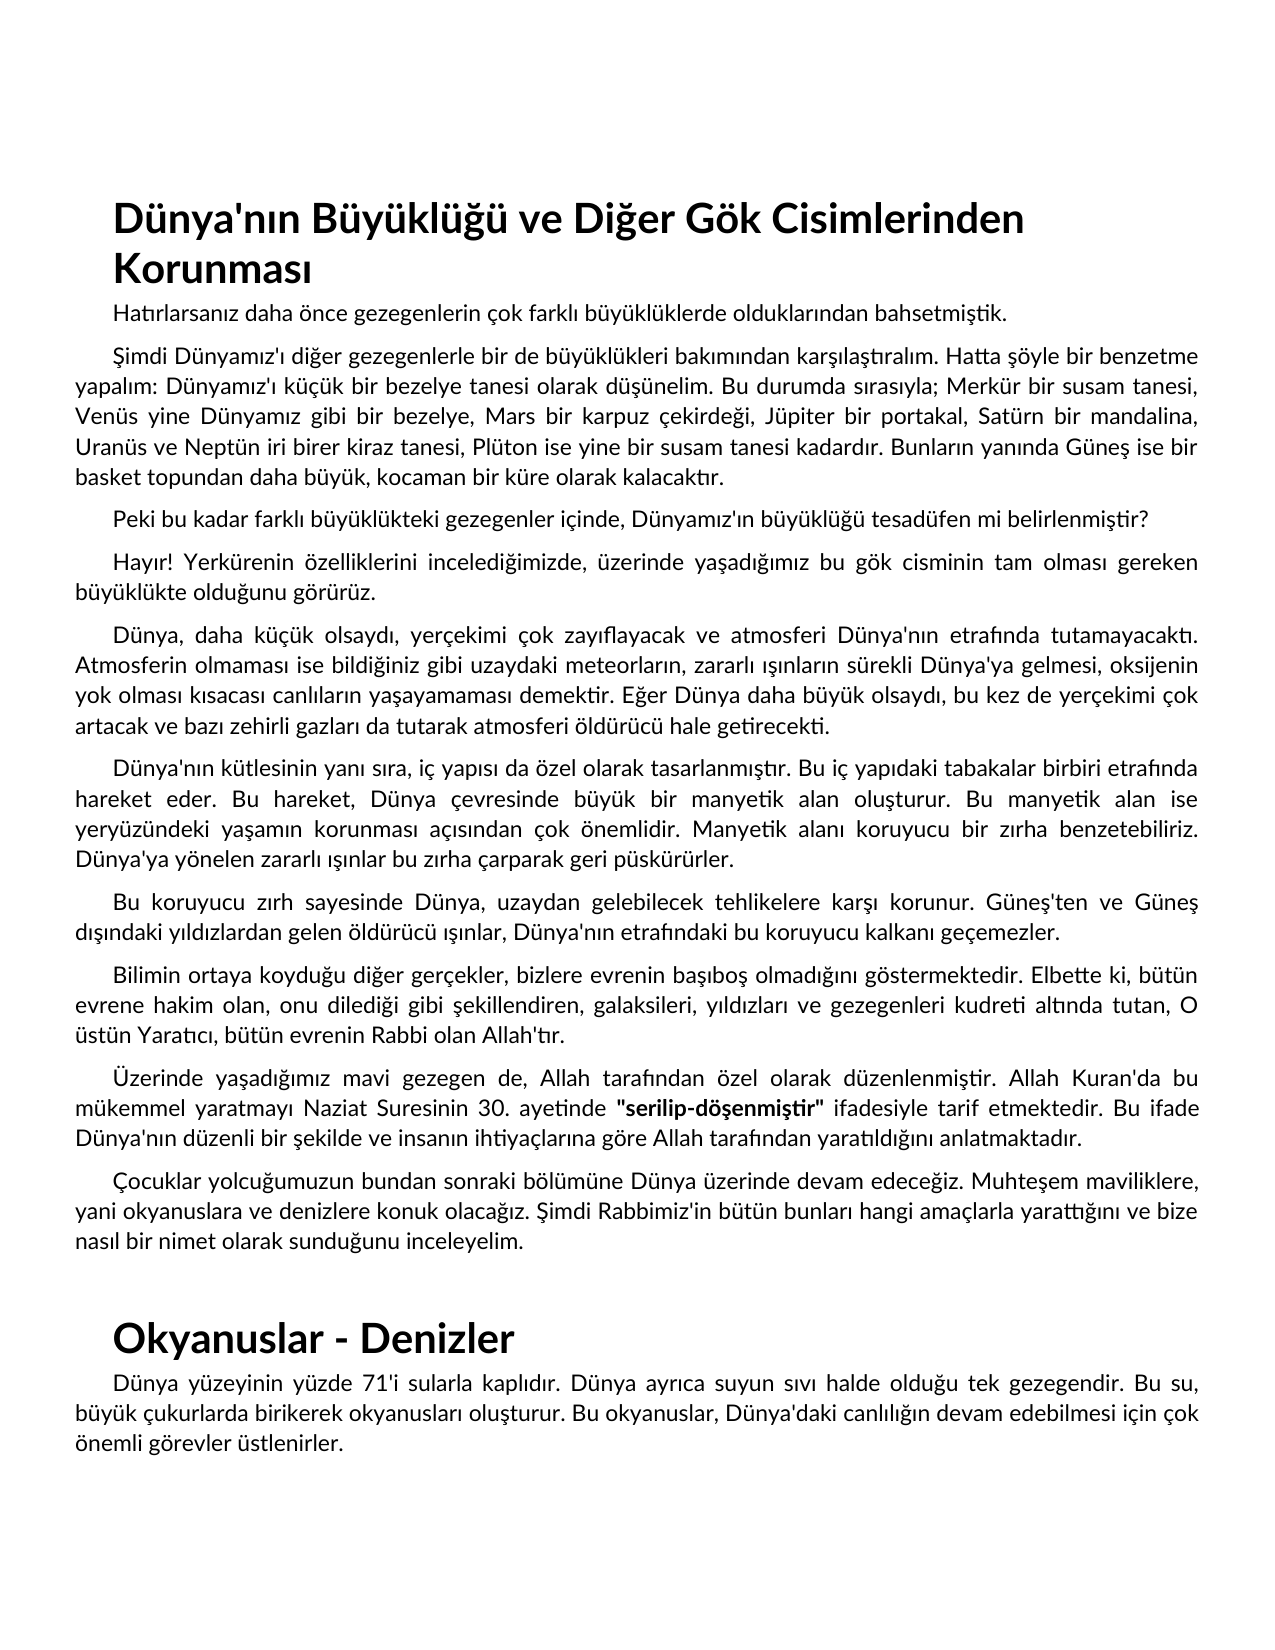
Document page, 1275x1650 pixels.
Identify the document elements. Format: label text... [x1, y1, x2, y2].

text Dünya'nın kütlesinin yanı sıra, iç yapısı da özel olarak tasarlanmıştır. Bu iç yapıdaki tabakalar birbiri etrafında hareket eder. Bu hareket, Dünya çevresinde büyük bir manyetik alan oluşturur. Bu manyetik alan ise yeryüzündeki yaşamın korunması açısından çok önemlidir. Manyetik alanı koruyucu bir zırha benzetebiliriz. Dünya'ya yönelen zararlı ışınlar bu zırha çarparak geri püskürürler. [75, 754, 1200, 872]
text Peki bu kadar farklı büyüklükteki gezegenler içinde, Dünyamız'ın büyüklüğü tesadüfen mi belirlenmiştir? [75, 505, 1200, 533]
text Üzerinde yaşadığımız mavi gezegen de, Allah tarafından özel olarak düzenlenmiştir. Allah Kuran'da bu mükemmel yaratmayı Naziat Suresinin 30. ayetinde "serilip-döşenmiştir" ifadesiyle tarif etmektedir. Bu ifade Dünya'nın düzenli bir şekilde ve insanın ihtiyaçlarına göre Allah tarafından yaratıldığını anlatmaktadır. [75, 1063, 1200, 1151]
subtitle Okyanuslar - Denizler [112, 1312, 1200, 1362]
text Hatırlarsanız daha önce gezegenlerin çok farklı büyüklüklerde olduklarından bahsetmiştik. [75, 299, 1200, 326]
text Hayır! Yerkürenin özelliklerini incelediğimizde, üzerinde yaşadığımız bu gök cisminin tam olması gereken büyüklükte olduğunu görürüz. [75, 548, 1200, 606]
text Bilimin ortaya koyduğu diğer gerçekler, bizlere evrenin başıboş olmadığını göstermektedir. Elbette ki, bütün evrene hakim olan, onu dilediği gibi şekillendiren, galaksileri, yıldızları ve gezegenleri kudreti altında tutan, O üstün Yaratıcı, bütün evrenin Rabbi olan Allah'tır. [75, 960, 1200, 1048]
text Şimdi Dünyamız'ı diğer gezegenlerle bir de büyüklükleri bakımından karşılaştıralım. Hatta şöyle bir benzetme yapalım: Dünyamız'ı küçük bir bezelye tanesi olarak düşünelim. Bu durumda sırasıyla; Merkür bir susam tanesi, Venüs yine Dünyamız gibi bir bezelye, Mars bir karpuz çekirdeği, Jüpiter bir portakal, Satürn bir mandalina, Uranüs ve Neptün iri birer kiraz tanesi, Plüton ise yine bir susam tanesi kadardır. Bunların yanında Güneş ise bir basket topundan daha büyük, kocaman bir küre olarak kalacaktır. [75, 342, 1200, 490]
text Çocuklar yolcuğumuzun bundan sonraki bölümüne Dünya üzerinde devam edeceğiz. Muhteşem maviliklere, yani okyanuslara ve denizlere konuk olacağız. Şimdi Rabbimiz'in bütün bunları hangi amaçlarla yarattığını ve bize nasıl bir nimet olarak sunduğunu inceleyelim. [75, 1167, 1200, 1254]
text Dünya, daha küçük olsaydı, yerçekimi çok zayıflayacak ve atmosferi Dünya'nın etrafında tutamayacaktı. Atmosferin olmaması ise bildiğiniz gibi uzaydaki meteorların, zararlı ışınların sürekli Dünya'ya gelmesi, oksijenin yok olması kısacası canlıların yaşayamaması demektir. Eğer Dünya daha büyük olsaydı, bu kez de yerçekimi çok artacak ve bazı zehirli gazları da tutarak atmosferi öldürücü hale getirecekti. [75, 621, 1200, 739]
text Dünya yüzeyinin yüzde 71'i sularla kaplıdır. Dünya ayrıca suyun sıvı halde olduğu tek gezegendir. Bu su, büyük çukurlarda birikerek okyanusları oluşturur. Bu okyanuslar, Dünya'daki canlılığın devam edebilmesi için çok önemli görevler üstlenirler. [75, 1369, 1200, 1457]
text Bu koruyucu zırh sayesinde Dünya, uzaydan gelebilecek tehlikelere karşı korunur. Güneş'ten ve Güneş dışındaki yıldızlardan gelen öldürücü ışınlar, Dünya'nın etrafındaki bu koruyucu kalkanı geçemezler. [75, 887, 1200, 945]
subtitle Dünya'nın Büyüklüğü ve Diğer Gök Cisimlerinden Korunması [112, 193, 1200, 293]
